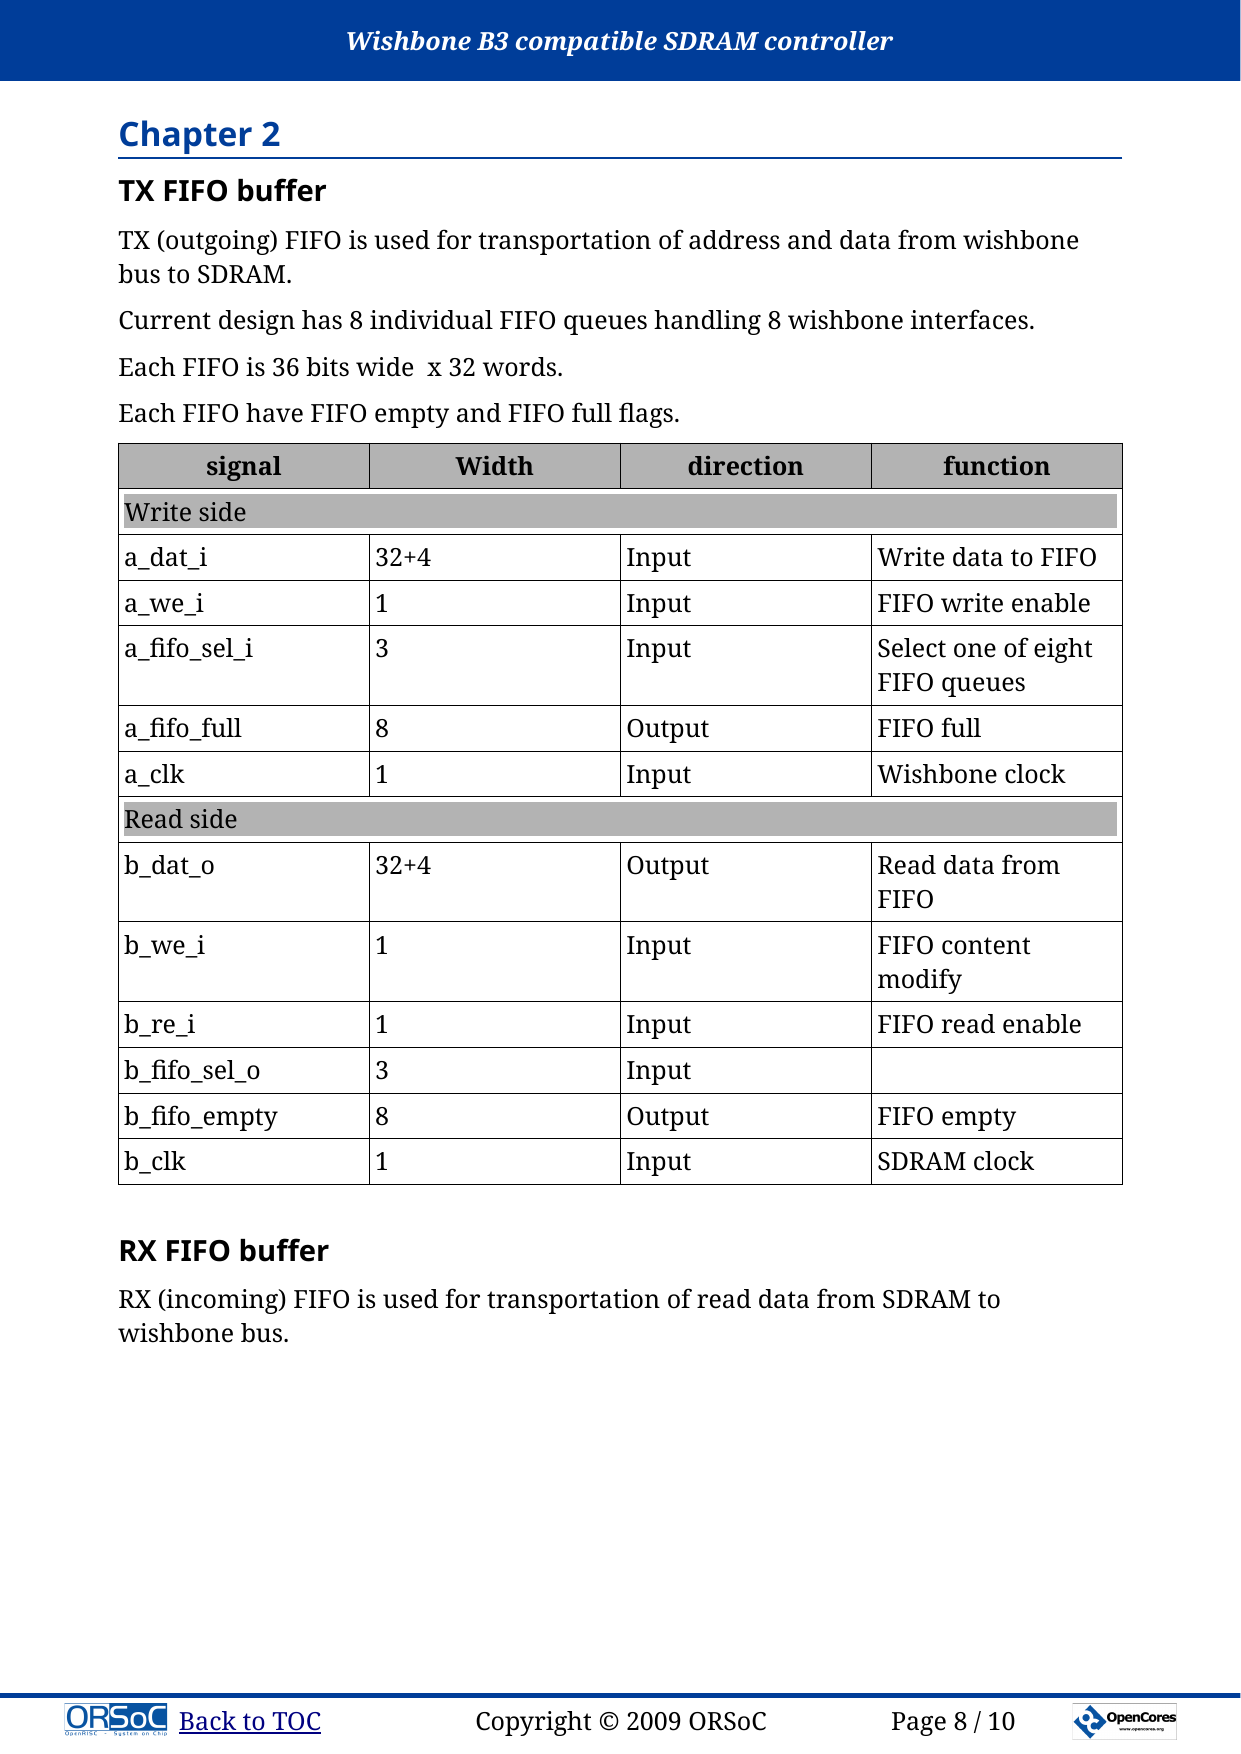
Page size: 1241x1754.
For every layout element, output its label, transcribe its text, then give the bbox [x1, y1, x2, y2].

table_cell b_we_i [119, 922, 369, 1001]
table_cell Read data from FIFO [872, 843, 1122, 921]
text Each FIFO is 36 bits wide x 32 words. [118, 349, 1122, 384]
table_cell b_dat_o [119, 843, 369, 921]
table_cell 1 [370, 1139, 620, 1184]
table_cell Wishbone clock [872, 752, 1122, 796]
table_cell Input [621, 1048, 871, 1092]
picture [64, 1703, 168, 1736]
table_cell Input [621, 581, 871, 625]
table_cell a_clk [119, 752, 369, 796]
table_cell Output [621, 1094, 871, 1138]
table_cell Input [621, 626, 871, 705]
table_cell Input [621, 1002, 871, 1047]
table_cell FIFO content modify [872, 922, 1122, 1001]
table_cell Write side [119, 489, 1122, 534]
table_cell b_clk [119, 1139, 369, 1184]
table_cell Write data to FIFO [872, 535, 1122, 579]
table_cell [872, 1048, 1122, 1092]
table_cell 3 [370, 1048, 620, 1092]
table_cell 1 [370, 581, 620, 625]
table_cell FIFO full [872, 706, 1122, 751]
table_cell Select one of eight FIFO queues [872, 626, 1122, 705]
table_cell b_fifo_sel_o [119, 1048, 369, 1092]
table_header Width [370, 444, 620, 488]
table_cell 1 [370, 1002, 620, 1047]
table_cell Input [621, 1139, 871, 1184]
subtitle Chapter 2 [118, 111, 1122, 157]
table_cell 32+4 [370, 535, 620, 579]
text RX (incoming) FIFO is used for transportation of read data from SDRAM to wishbone bus. [118, 1282, 1122, 1350]
table_cell b_fifo_empty [119, 1094, 369, 1138]
table_cell Input [621, 752, 871, 796]
table_cell 1 [370, 752, 620, 796]
subtitle RX FIFO buffer [118, 1230, 1122, 1270]
text TX (outgoing) FIFO is used for transportation of address and data from wishbone bus to SDRAM. [118, 222, 1122, 291]
table_cell FIFO read enable [872, 1002, 1122, 1047]
table_cell 8 [370, 1094, 620, 1138]
table_cell a_dat_i [119, 535, 369, 579]
table_cell FIFO write enable [872, 581, 1122, 625]
table_cell Output [621, 843, 871, 921]
table_header function [872, 444, 1122, 488]
table_cell SDRAM clock [872, 1139, 1122, 1184]
table_header direction [621, 444, 871, 488]
table_cell 3 [370, 626, 620, 705]
table_cell 1 [370, 922, 620, 1001]
table_header signal [119, 444, 369, 488]
table_cell a_we_i [119, 581, 369, 625]
table_cell Input [621, 922, 871, 1001]
table_cell 8 [370, 706, 620, 751]
table_cell 32+4 [370, 843, 620, 921]
table_cell Output [621, 706, 871, 751]
table_cell b_re_i [119, 1002, 369, 1047]
table_cell a_fifo_full [119, 706, 369, 751]
text Current design has 8 individual FIFO queues handling 8 wishbone interfaces. [118, 303, 1122, 337]
table_cell Read side [119, 797, 1122, 842]
text Each FIFO have FIFO empty and FIFO full flags. [118, 396, 1122, 430]
table_cell a_fifo_sel_i [119, 626, 369, 705]
table_cell Input [621, 535, 871, 579]
picture [1072, 1703, 1177, 1740]
table_cell FIFO empty [872, 1094, 1122, 1138]
subtitle TX FIFO buffer [118, 171, 1122, 210]
